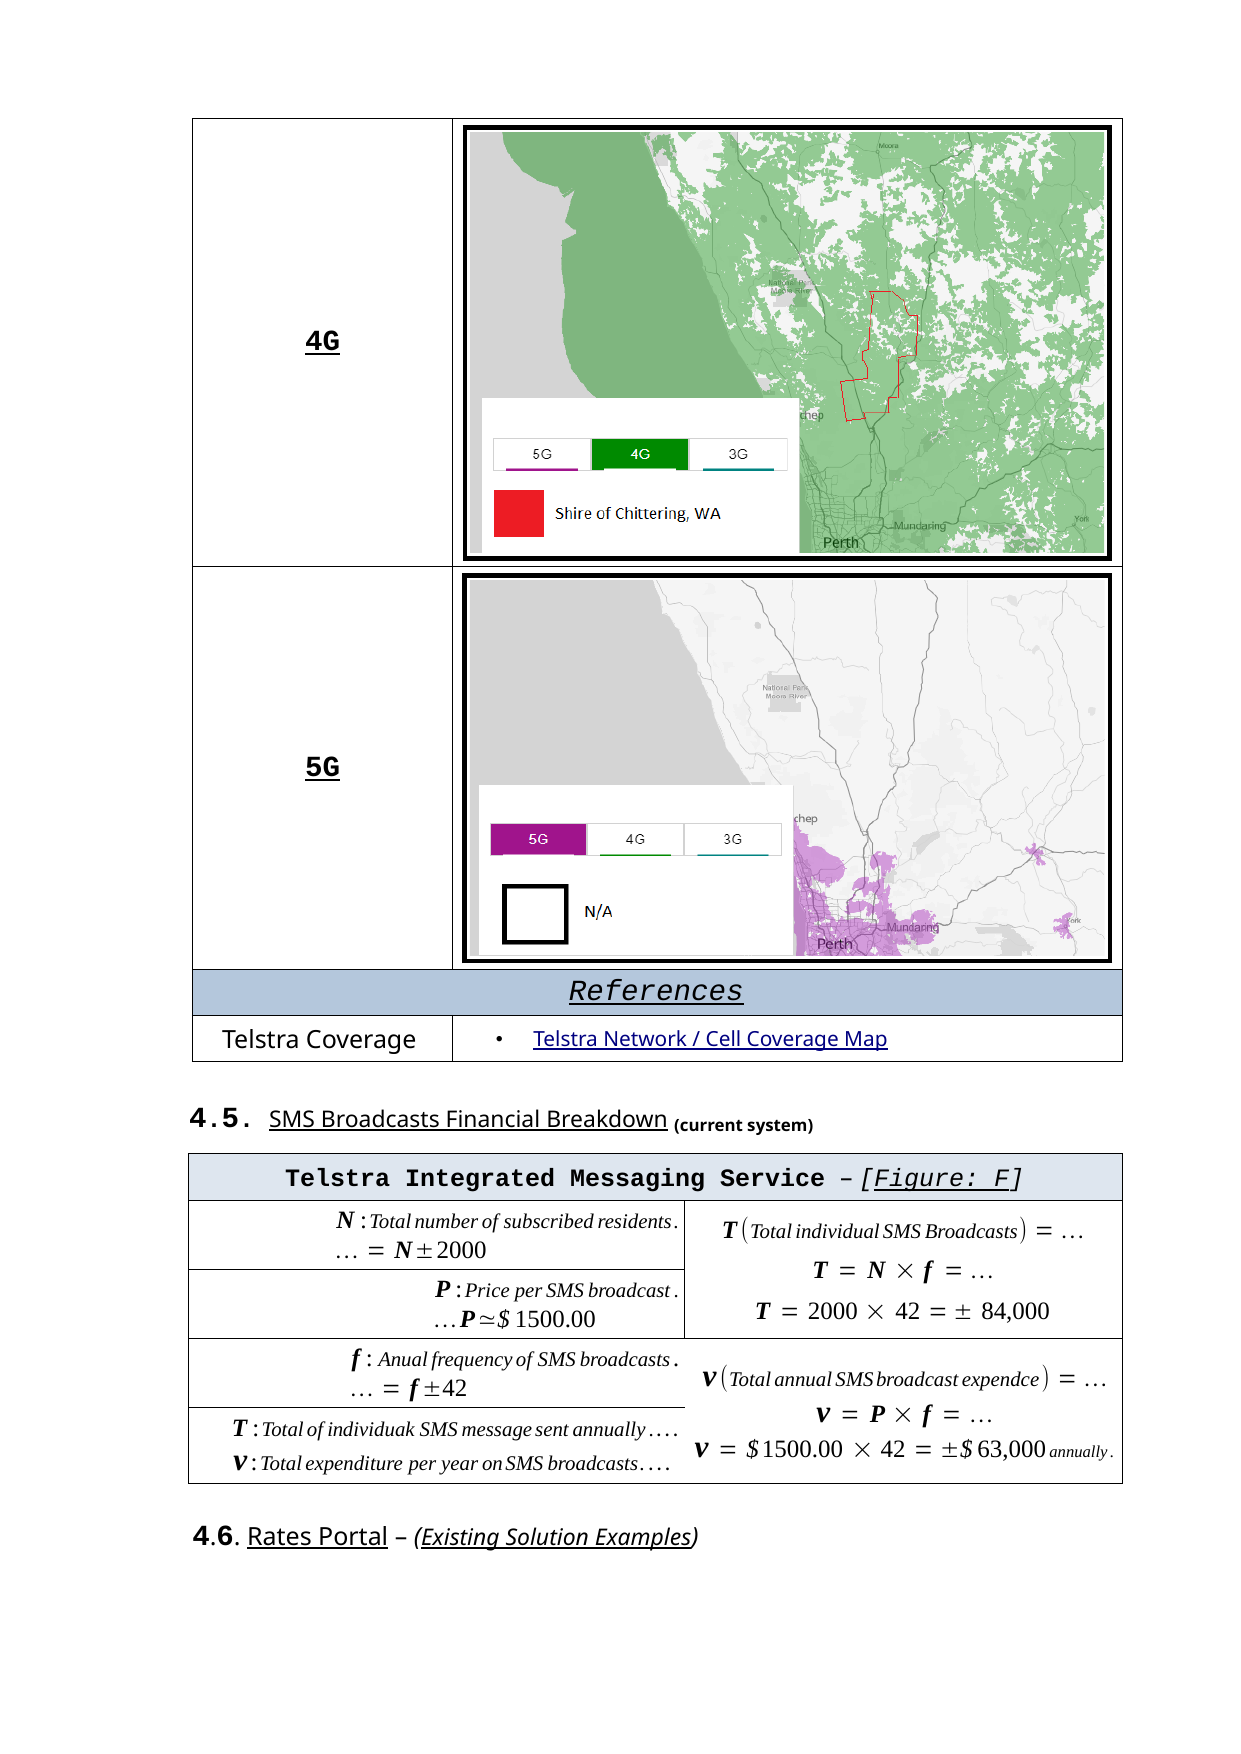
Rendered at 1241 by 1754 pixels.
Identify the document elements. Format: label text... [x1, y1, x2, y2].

table_cell [189, 1408, 685, 1483]
picture [469, 580, 1105, 956]
table_cell Telstra Coverage [193, 1016, 452, 1061]
table_cell [189, 1339, 685, 1407]
table_cell [453, 567, 1122, 969]
picture [470, 132, 1105, 553]
table_cell [685, 1339, 1122, 1483]
table_cell [685, 1201, 1122, 1338]
table_cell 5G [193, 567, 452, 969]
table_cell References [193, 970, 1122, 1015]
table_header Telstra Integrated Messaging Service – [Figure: F] [189, 1154, 1122, 1200]
text 4.6. Rates Portal – (Existing Solution Examples) [192, 1518, 1122, 1554]
table_cell 4G [193, 119, 452, 566]
table_cell [453, 119, 1122, 566]
table_cell Telstra Network / Cell Coverage Map [453, 1016, 1122, 1061]
table_cell [189, 1270, 684, 1338]
table_cell [189, 1201, 684, 1269]
text 4.5. SMS Broadcasts Financial Breakdown (current system) [189, 1096, 1122, 1136]
